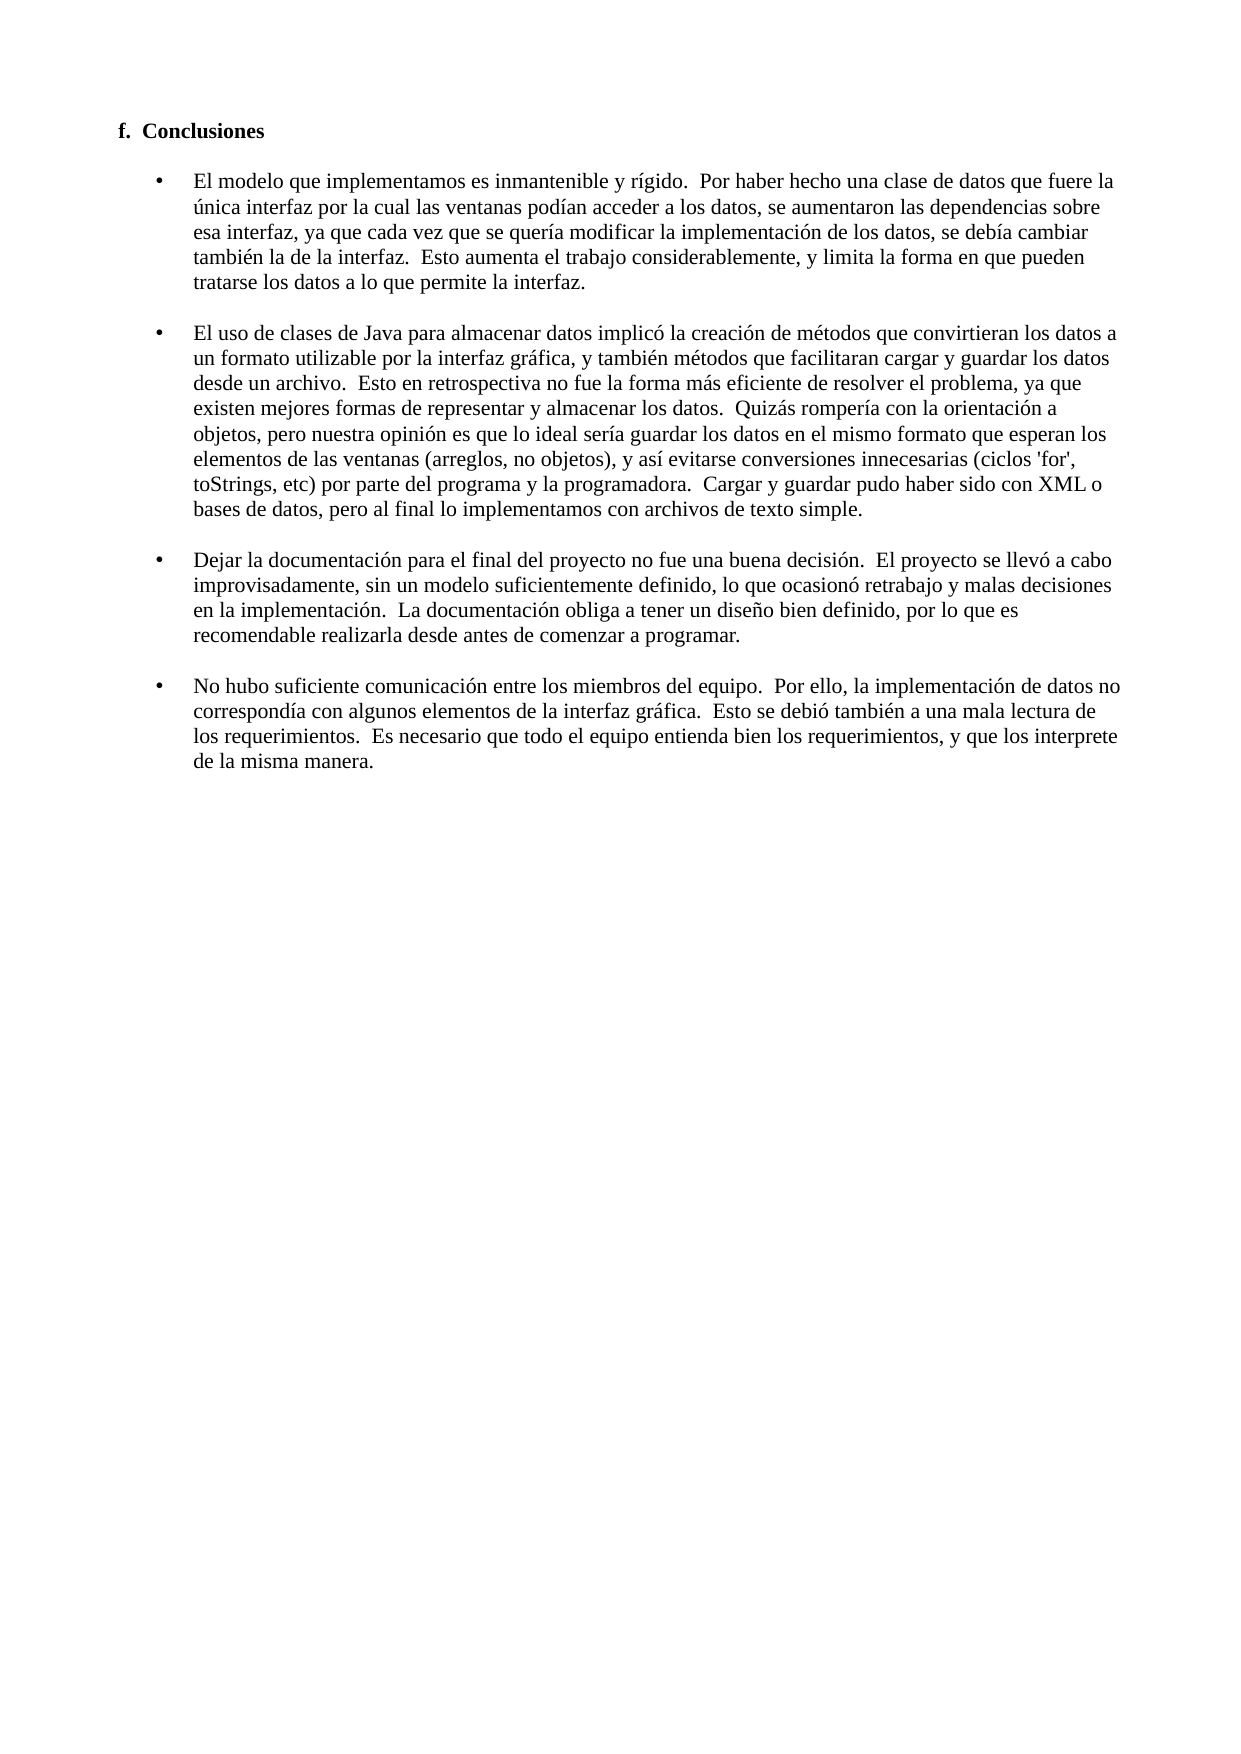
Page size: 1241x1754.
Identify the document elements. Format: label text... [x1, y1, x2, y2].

text f. Conclusiones [118, 118, 1122, 143]
list El uso de clases de Java para almacenar datos implicó la creación de métodos que convirtieran los datos a un formato utilizable por la interfaz gráfica, y también métodos que facilitaran cargar y guardar los datos desde un archivo. Esto en retrospectiva no fue la forma más eficiente de resolver el problema, ya que existen mejores formas de representar y almacenar los datos. Quizás rompería con la orientación a objetos, pero nuestra opinión es que lo ideal sería guardar los datos en el mismo formato que esperan los elementos de las ventanas (arreglos, no objetos), y así evitarse conversiones innecesarias (ciclos 'for', toStrings, etc) por parte del programa y la programadora. Cargar y guardar pudo haber sido con XML o bases de datos, pero al final lo implementamos con archivos de texto simple. [156, 320, 1122, 521]
list No hubo suficiente comunicación entre los miembros del equipo. Por ello, la implementación de datos no correspondía con algunos elementos de la interfaz gráfica. Esto se debió también a una mala lectura de los requerimientos. Es necesario que todo el equipo entienda bien los requerimientos, y que los interprete de la misma manera. [156, 673, 1122, 773]
list Dejar la documentación para el final del proyecto no fue una buena decisión. El proyecto se llevó a cabo improvisadamente, sin un modelo suficientemente definido, lo que ocasionó retrabajo y malas decisiones en la implementación. La documentación obliga a tener un diseño bien definido, por lo que es recomendable realizarla desde antes de comenzar a programar. [156, 547, 1122, 647]
list El modelo que implementamos es inmantenible y rígido. Por haber hecho una clase de datos que fuere la única interfaz por la cual las ventanas podían acceder a los datos, se aumentaron las dependencias sobre esa interfaz, ya que cada vez que se quería modificar la implementación de los datos, se debía cambiar también la de la interfaz. Esto aumenta el trabajo considerablemente, y limita la forma en que pueden tratarse los datos a lo que permite la interfaz. [156, 168, 1122, 294]
